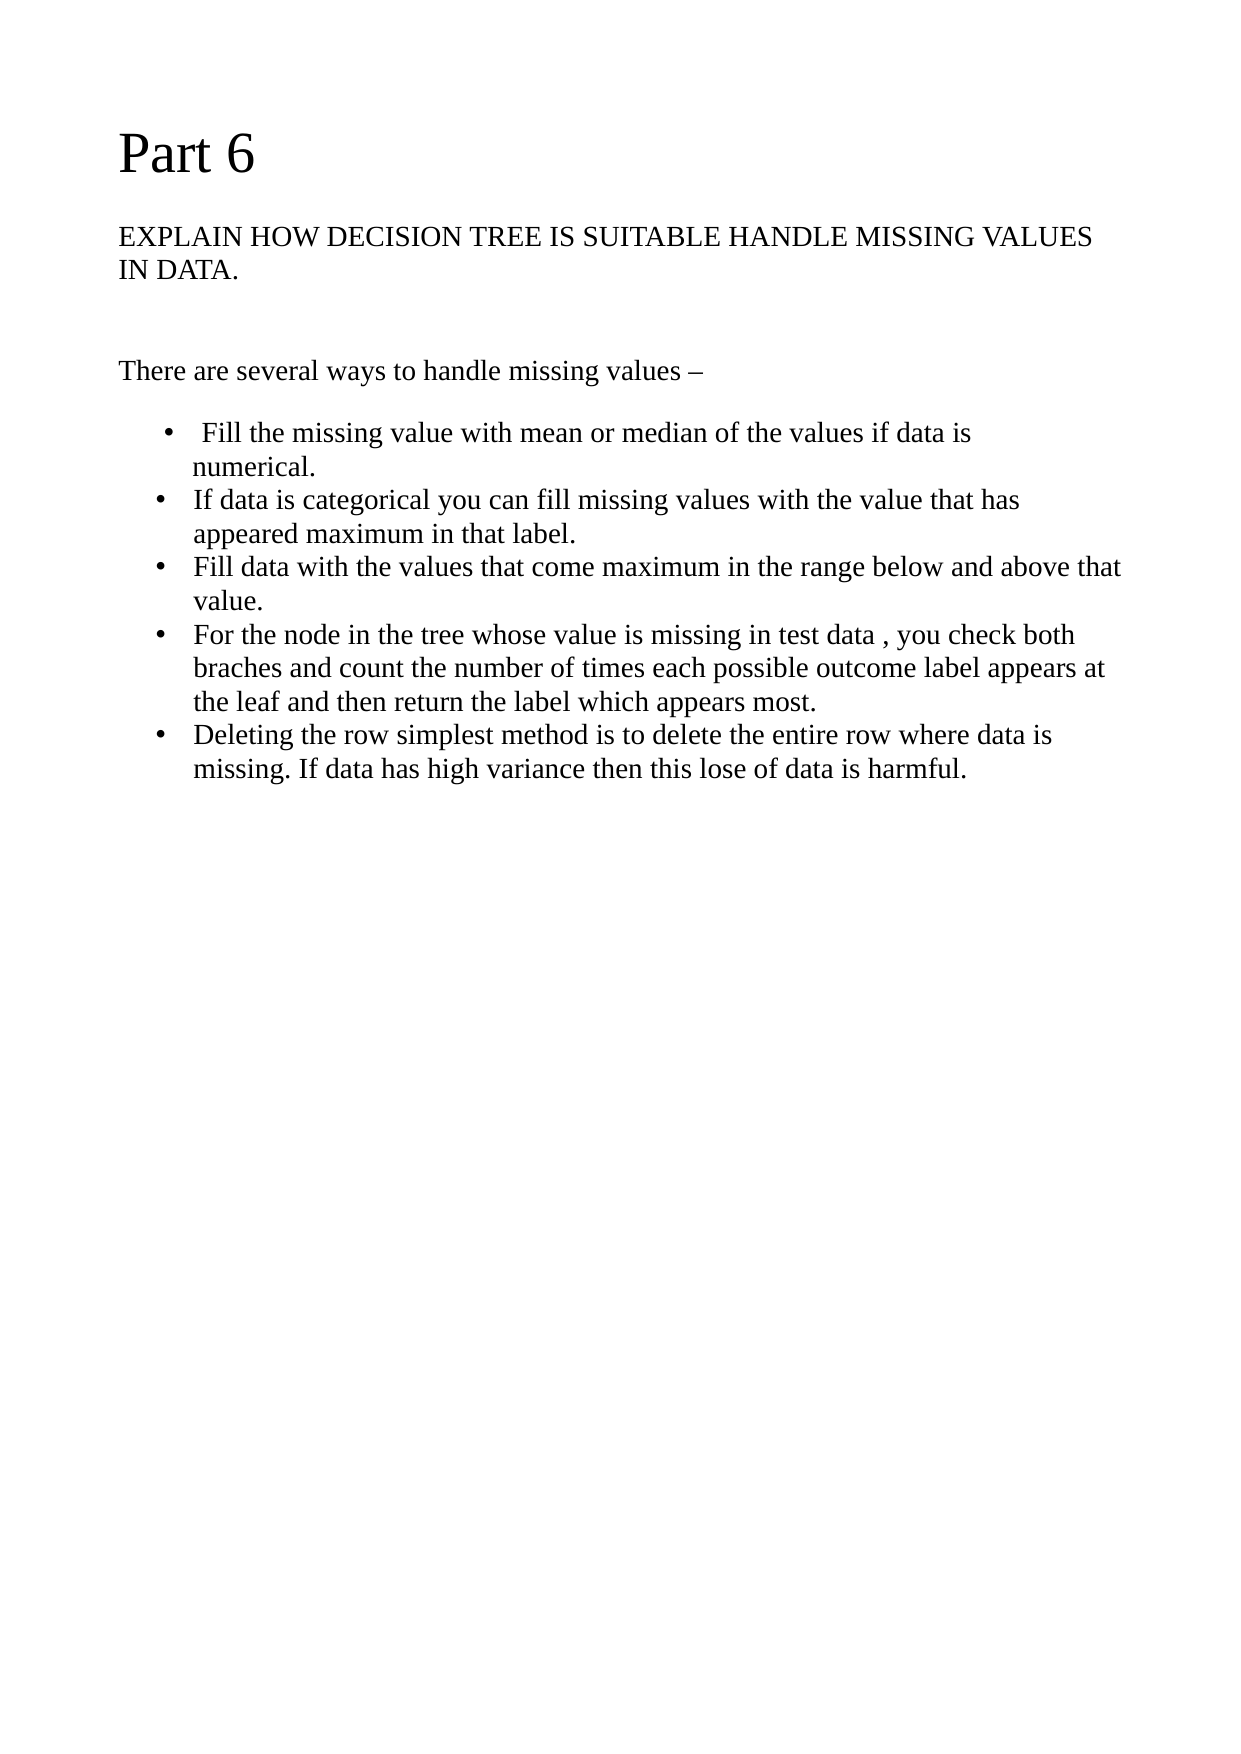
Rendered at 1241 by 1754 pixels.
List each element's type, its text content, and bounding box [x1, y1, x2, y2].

text numerical. [118, 449, 1122, 482]
list Fill data with the values that come maximum in the range below and above that value. [156, 549, 1122, 617]
text There are several ways to handle missing values – [118, 353, 1122, 386]
text EXPLAIN HOW DECISION TREE IS SUITABLE HANDLE MISSING VALUES IN DATA. [118, 219, 1122, 286]
list Deleting the row simplest method is to delete the entire row where data is missing. If data has high variance then this lose of data is harmful. [156, 717, 1122, 785]
list If data is categorical you can fill missing values with the value that has appeared maximum in that label. [156, 482, 1122, 549]
text Part 6 [118, 118, 1122, 185]
list Fill the missing value with mean or median of the values if data is [164, 415, 1122, 449]
list For the node in the tree whose value is missing in test data , you check both braches and count the number of times each possible outcome label appears at the leaf and then return the label which appears most. [156, 617, 1122, 717]
